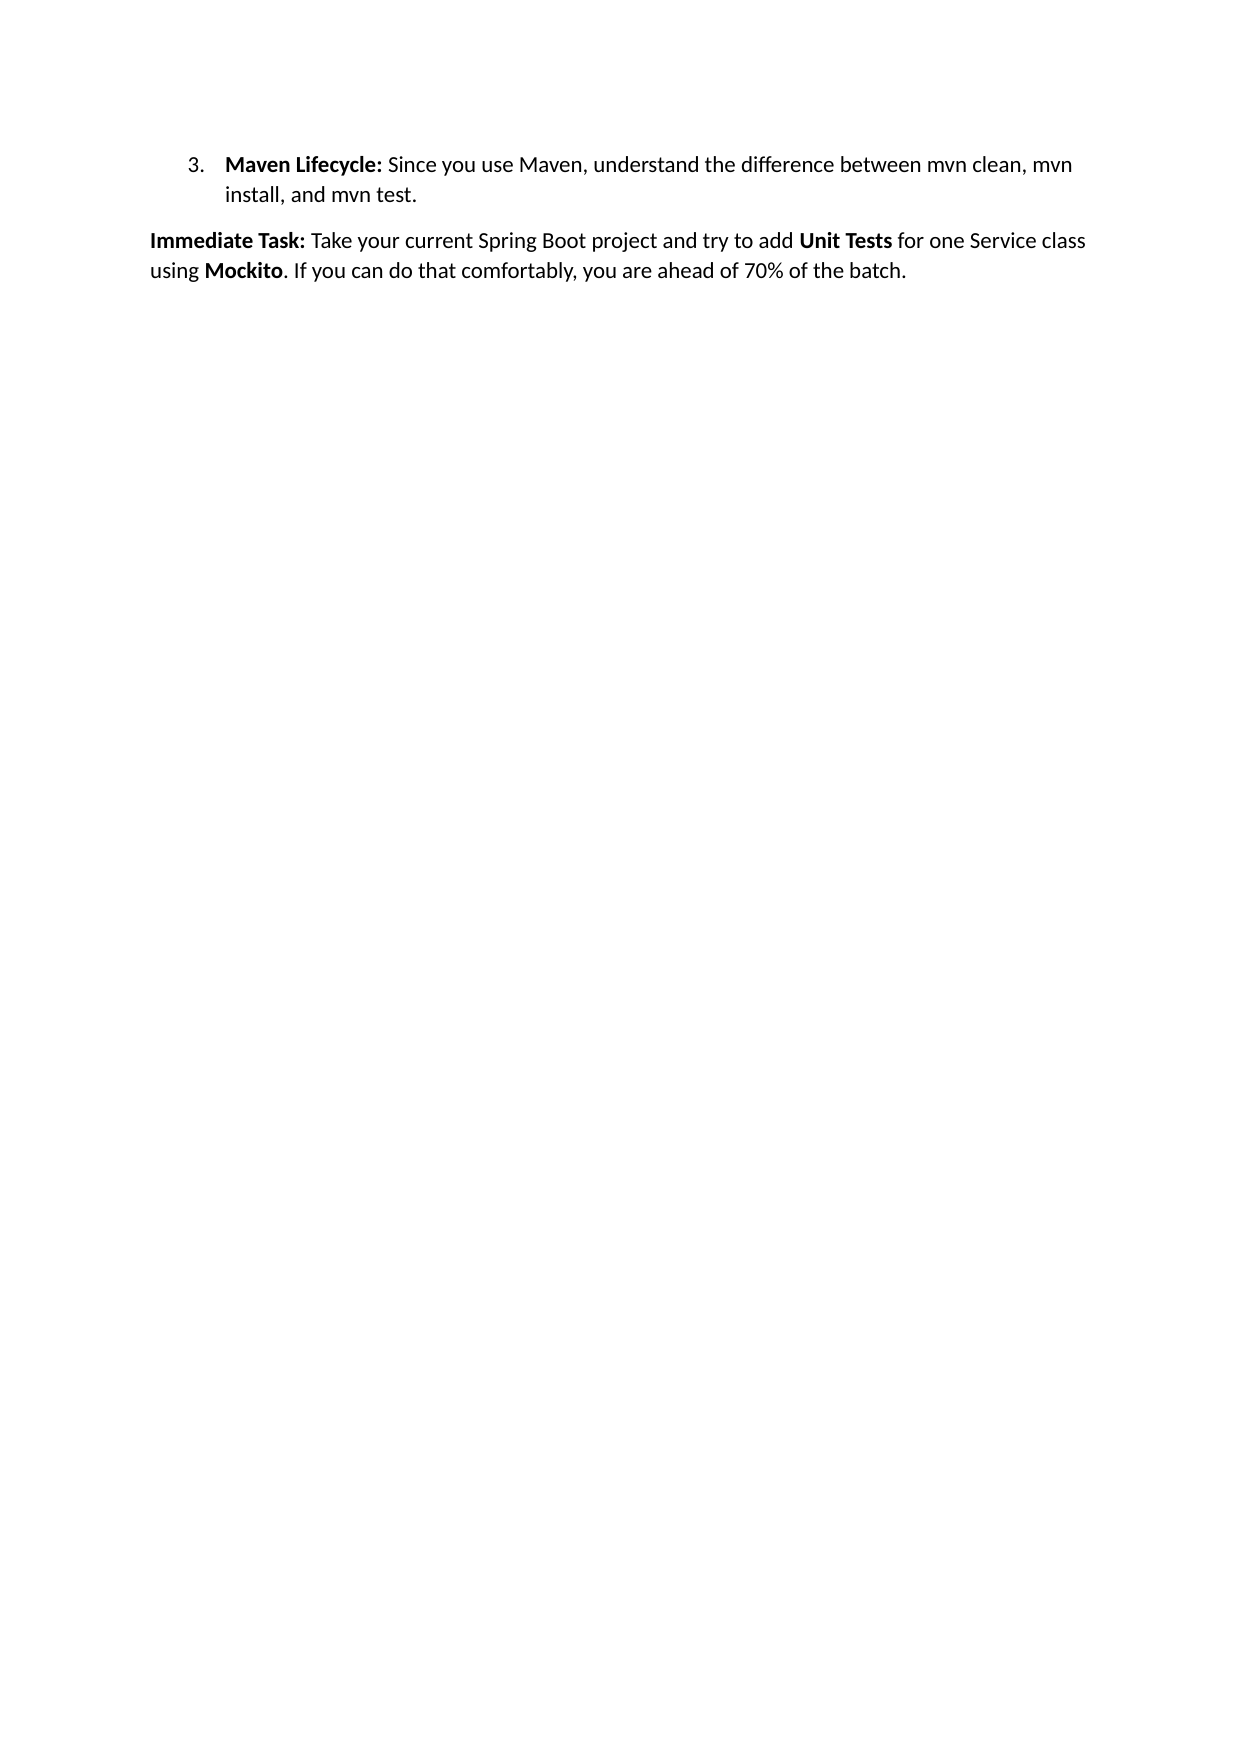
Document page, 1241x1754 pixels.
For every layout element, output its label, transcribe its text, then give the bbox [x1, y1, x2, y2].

text Immediate Task: Take your current Spring Boot project and try to add Unit Tests for one Service class using Mockito. If you can do that comfortably, you are ahead of 70% of the batch. [150, 226, 1090, 284]
list Maven Lifecycle: Since you use Maven, understand the difference between mvn clean, mvn install, and mvn test. [187, 150, 1090, 208]
